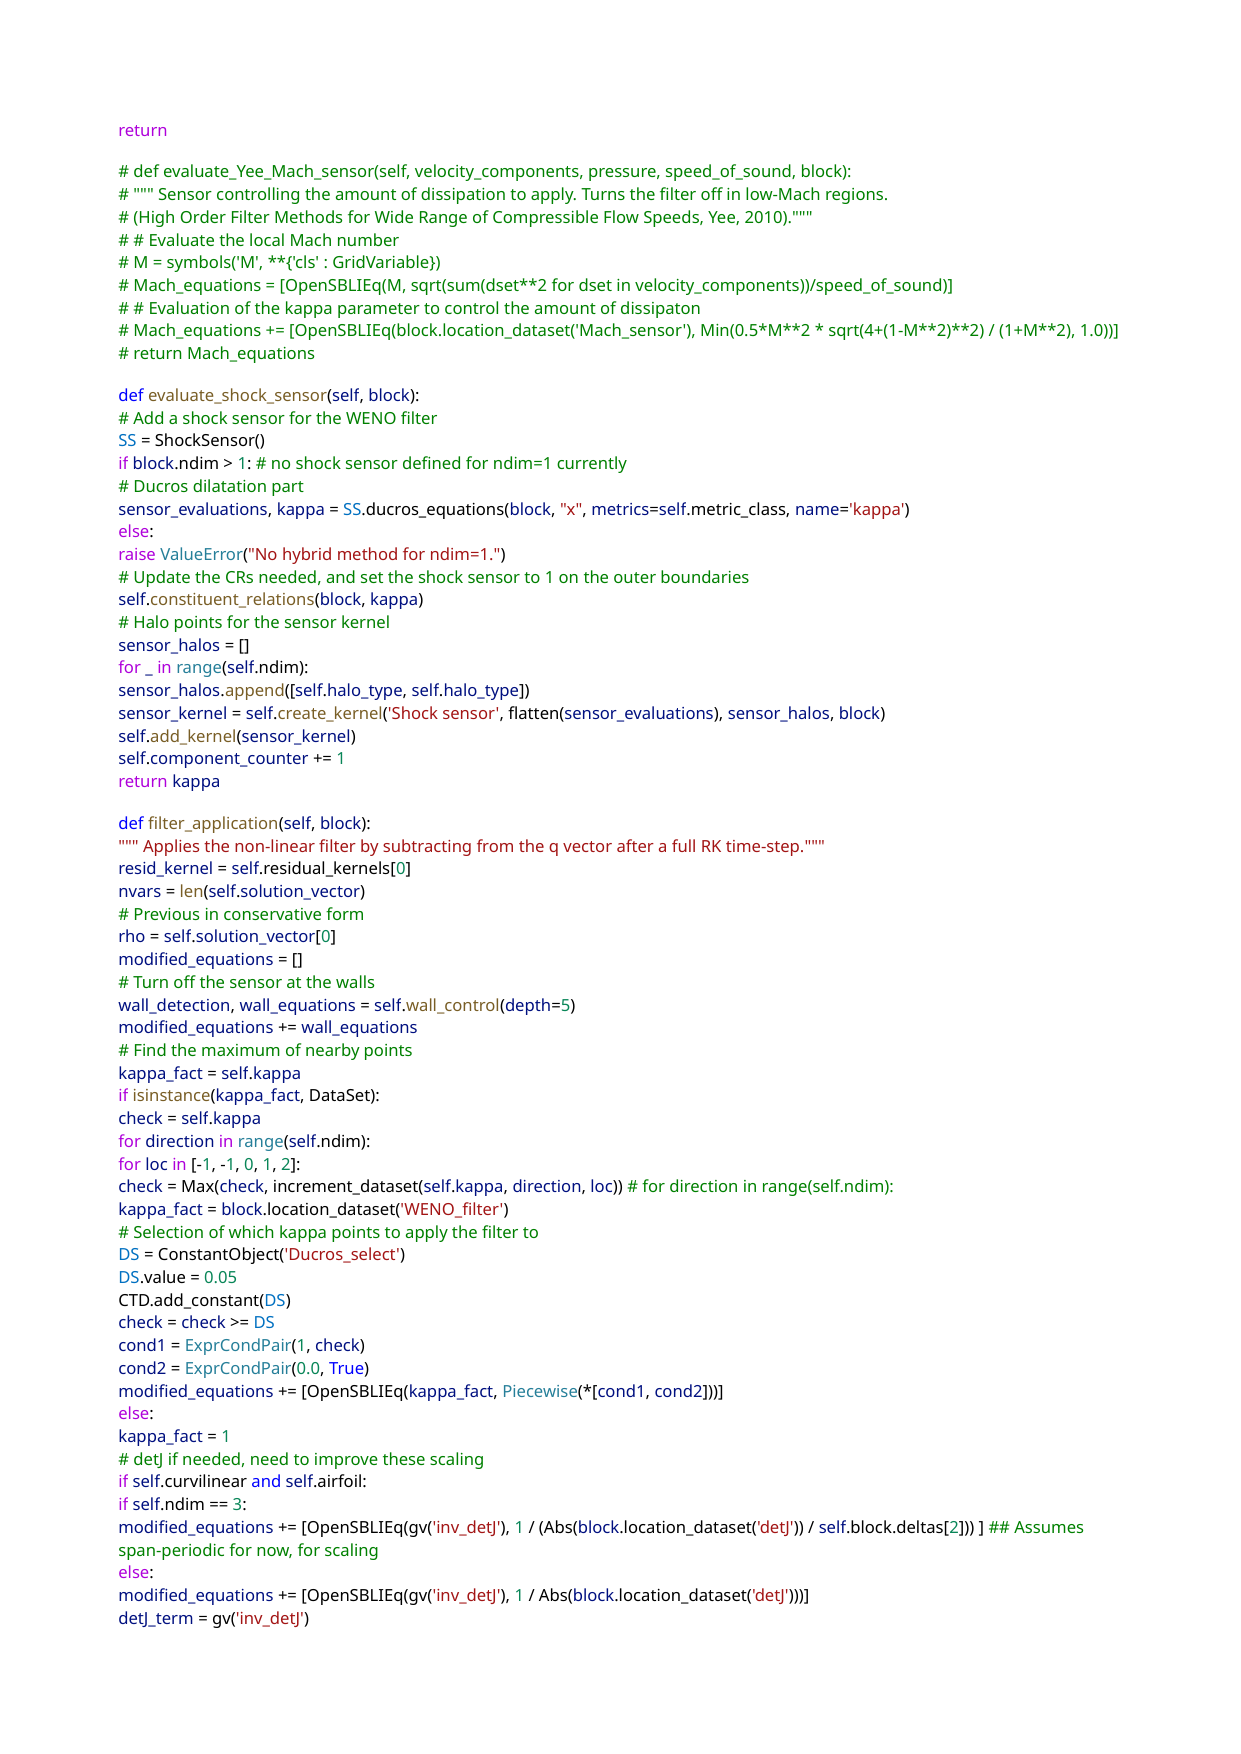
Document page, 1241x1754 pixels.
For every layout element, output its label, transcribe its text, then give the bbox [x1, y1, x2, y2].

text nvars = len(self.solution_vector) [118, 879, 1122, 902]
text """ Applies the non-linear filter by subtracting from the q vector after a full RK time-step.""" [118, 834, 1122, 857]
text if block.ndim > 1: # no shock sensor defined for ndim=1 currently [118, 452, 1122, 474]
text sensor_halos.append([self.halo_type, self.halo_type]) [118, 679, 1122, 701]
text # Mach_equations += [OpenSBLIEq(block.location_dataset('Mach_sensor'), Min(0.5*M**2 * sqrt(4+(1-M**2)**2) / (1+M**2), 1.0))] [118, 319, 1122, 342]
text # (High Order Filter Methods for Wide Range of Compressible Flow Speeds, Yee, 2010).""" [118, 205, 1122, 228]
text resid_kernel = self.residual_kernels[0] [118, 857, 1122, 879]
text def filter_application(self, block): [118, 811, 1122, 834]
text # Selection of which kappa points to apply the filter to [118, 1220, 1122, 1243]
text # detJ if needed, need to improve these scaling [118, 1447, 1122, 1470]
text raise ValueError("No hybrid method for ndim=1.") [118, 542, 1122, 565]
text cond1 = ExprCondPair(1, check) [118, 1334, 1122, 1356]
text check = check >= DS [118, 1311, 1122, 1334]
text # Find the maximum of nearby points [118, 1038, 1122, 1061]
text sensor_evaluations, kappa = SS.ducros_equations(block, "x", metrics=self.metric_class, name='kappa') [118, 497, 1122, 520]
text sensor_kernel = self.create_kernel('Shock sensor', flatten(sensor_evaluations), sensor_halos, block) [118, 701, 1122, 724]
text sensor_halos = [] [118, 633, 1122, 656]
text else: [118, 1561, 1122, 1583]
text return kappa [118, 769, 1122, 792]
text # Halo points for the sensor kernel [118, 611, 1122, 633]
text # Update the CRs needed, and set the shock sensor to 1 on the outer boundaries [118, 565, 1122, 588]
text # Previous in conservative form [118, 902, 1122, 925]
text # return Mach_equations [118, 342, 1122, 364]
text check = Max(check, increment_dataset(self.kappa, direction, loc)) # for direction in range(self.ndim): [118, 1175, 1122, 1197]
text else: [118, 1402, 1122, 1424]
text if self.ndim == 3: [118, 1493, 1122, 1515]
text CTD.add_constant(DS) [118, 1288, 1122, 1311]
text for _ in range(self.ndim): [118, 656, 1122, 679]
text self.add_kernel(sensor_kernel) [118, 724, 1122, 747]
text for loc in [-1, -1, 0, 1, 2]: [118, 1152, 1122, 1175]
text # Add a shock sensor for the WENO filter [118, 406, 1122, 429]
text # M = symbols('M', **{'cls' : GridVariable}) [118, 251, 1122, 273]
text modified_equations += wall_equations [118, 1016, 1122, 1038]
text if self.curvilinear and self.airfoil: [118, 1470, 1122, 1493]
text rho = self.solution_vector[0] [118, 925, 1122, 948]
text wall_detection, wall_equations = self.wall_control(depth=5) [118, 993, 1122, 1016]
text SS = ShockSensor() [118, 429, 1122, 452]
text # Turn off the sensor at the walls [118, 970, 1122, 993]
text def evaluate_shock_sensor(self, block): [118, 383, 1122, 406]
text # Ducros dilatation part [118, 474, 1122, 497]
text # """ Sensor controlling the amount of dissipation to apply. Turns the filter off in low-Mach regions. [118, 183, 1122, 205]
text for direction in range(self.ndim): [118, 1129, 1122, 1152]
text return [118, 118, 1122, 141]
text modified_equations = [] [118, 948, 1122, 970]
text # def evaluate_Yee_Mach_sensor(self, velocity_components, pressure, speed_of_sound, block): [118, 160, 1122, 183]
text # Mach_equations = [OpenSBLIEq(M, sqrt(sum(dset**2 for dset in velocity_components))/speed_of_sound)] [118, 273, 1122, 296]
text cond2 = ExprCondPair(0.0, True) [118, 1356, 1122, 1379]
text self.constituent_relations(block, kappa) [118, 588, 1122, 611]
text check = self.kappa [118, 1107, 1122, 1129]
text DS = ConstantObject('Ducros_select') [118, 1243, 1122, 1266]
text modified_equations += [OpenSBLIEq(kappa_fact, Piecewise(*[cond1, cond2]))] [118, 1379, 1122, 1402]
text else: [118, 520, 1122, 542]
text # # Evaluate the local Mach number [118, 228, 1122, 251]
text detJ_term = gv('inv_detJ') [118, 1606, 1122, 1629]
text kappa_fact = self.kappa [118, 1061, 1122, 1084]
text self.component_counter += 1 [118, 747, 1122, 769]
text # # Evaluation of the kappa parameter to control the amount of dissipaton [118, 296, 1122, 319]
text modified_equations += [OpenSBLIEq(gv('inv_detJ'), 1 / Abs(block.location_dataset('detJ')))] [118, 1583, 1122, 1606]
text kappa_fact = 1 [118, 1424, 1122, 1447]
text if isinstance(kappa_fact, DataSet): [118, 1084, 1122, 1107]
text modified_equations += [OpenSBLIEq(gv('inv_detJ'), 1 / (Abs(block.location_dataset('detJ')) / self.block.deltas[2])) ] ## Assumes span-periodic for now, for scaling [118, 1515, 1122, 1561]
text kappa_fact = block.location_dataset('WENO_filter') [118, 1197, 1122, 1220]
text DS.value = 0.05 [118, 1266, 1122, 1288]
